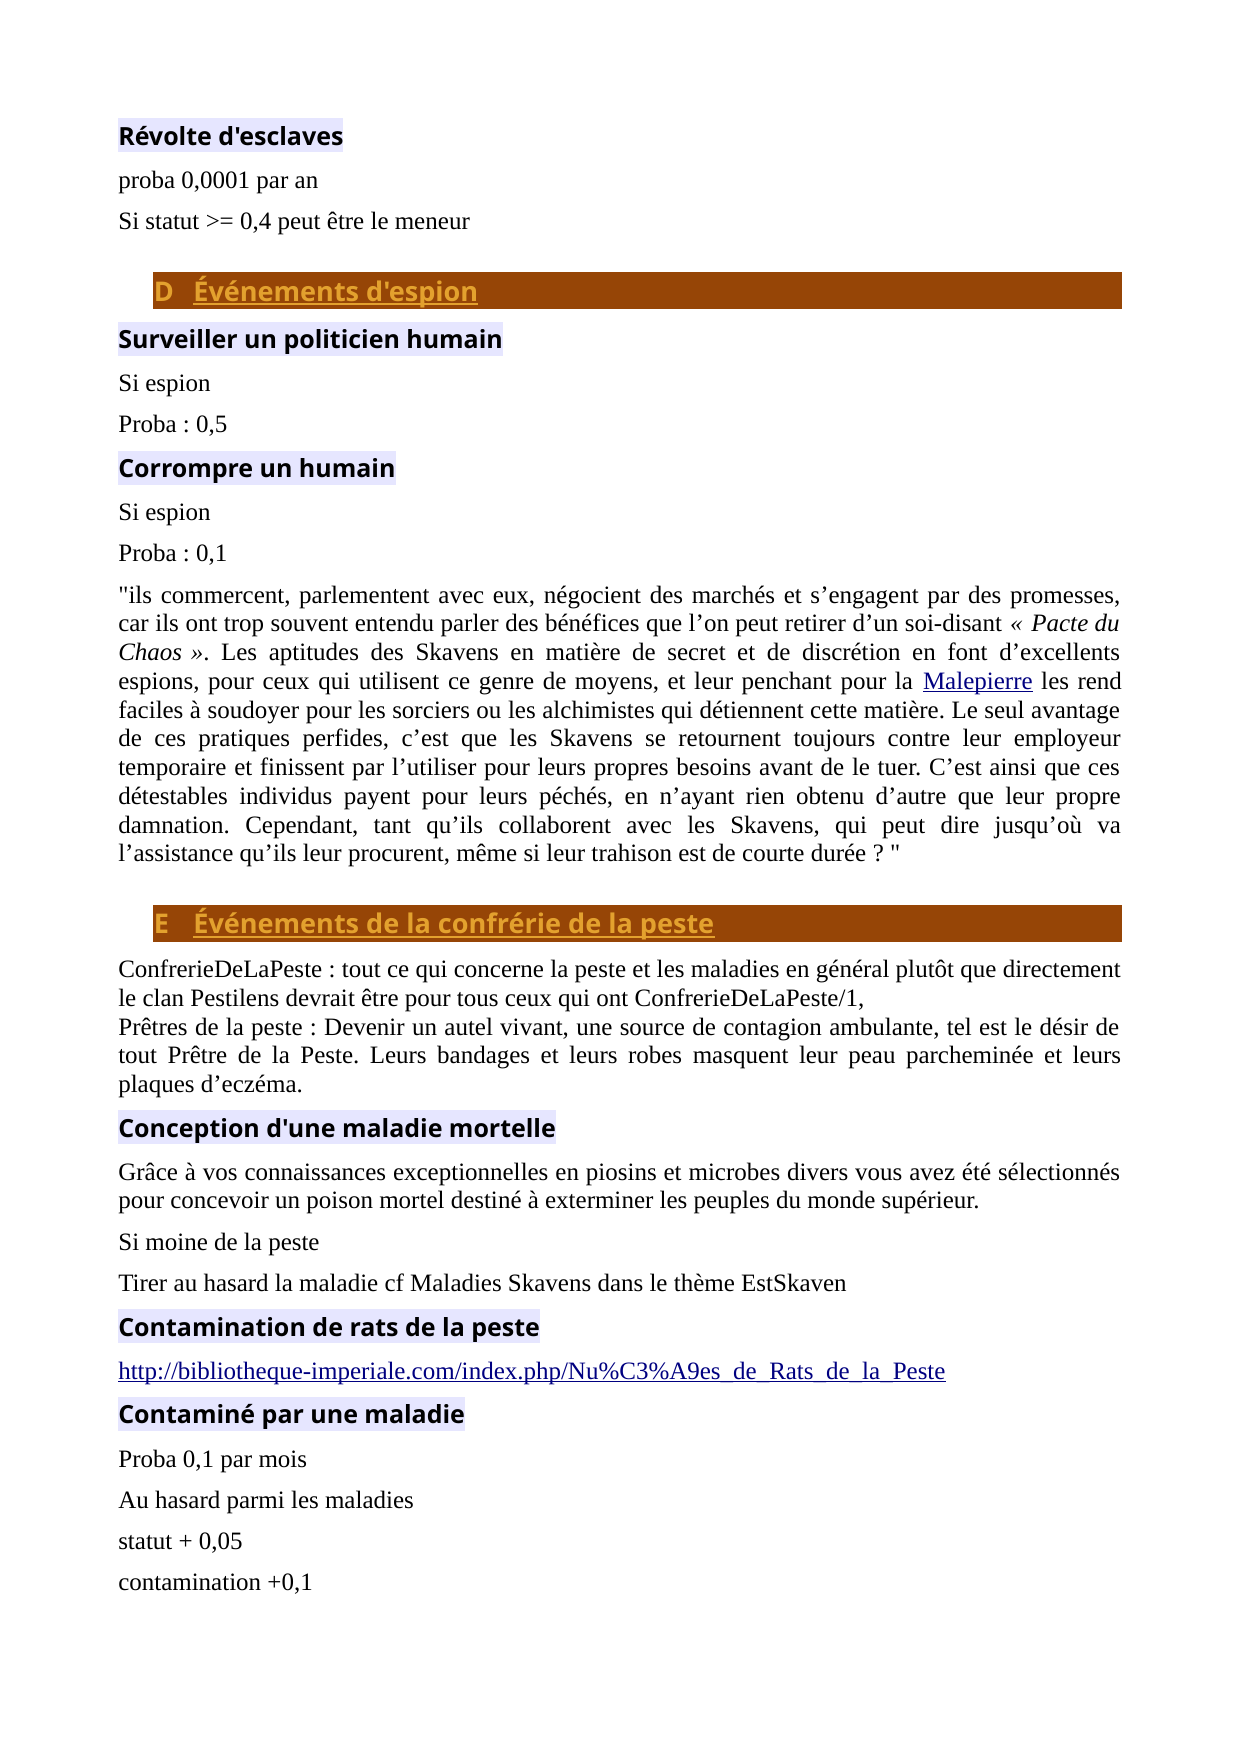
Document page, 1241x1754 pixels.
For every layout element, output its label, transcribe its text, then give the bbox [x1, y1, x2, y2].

subtitle Événements d'espion [153, 272, 1122, 309]
text Proba : 0,5 [118, 409, 1122, 438]
text Contamination de rats de la peste [540, 1309, 1122, 1343]
text http://bibliotheque-imperiale.com/index.php/Nu%C3%A9es_de_Rats_de_la_Peste [118, 1356, 1122, 1385]
text "ils commercent, parlementent avec eux, négocient des marchés et s’engagent par des promesses, car ils ont trop souvent entendu parler des bénéfices que l’on peut retirer d’un soi-disant « Pacte du Chaos ». Les aptitudes des Skavens en matière de secret et de discrétion en font d’excellents espions, pour ceux qui utilisent ce genre de moyens, et leur penchant pour la Malepierre les rend faciles à soudoyer pour les sorciers ou les alchimistes qui détiennent cette matière. Le seul avantage de ces pratiques perfides, c’est que les Skavens se retournent toujours contre leur employeur temporaire et finissent par l’utiliser pour leurs propres besoins avant de le tuer. C’est ainsi que ces détestables individus payent pour leurs péchés, en n’ayant rien obtenu d’autre que leur propre damnation. Cependant, tant qu’ils collaborent avec les Skavens, qui peut dire jusqu’où va l’assistance qu’ils leur procurent, même si leur trahison est de courte durée ? " [118, 580, 1122, 867]
text Révolte d'esclaves [343, 118, 1122, 152]
text Conception d'une maladie mortelle [556, 1110, 1122, 1144]
text Proba : 0,1 [118, 538, 1122, 567]
text Si espion [118, 497, 1122, 526]
text Si moine de la peste [118, 1227, 1122, 1256]
subtitle Événements de la confrérie de la peste [153, 905, 1122, 942]
text Contaminé par une maladie [465, 1397, 1122, 1431]
text Au hasard parmi les maladies [118, 1485, 1122, 1514]
text Si statut >= 0,4 peut être le meneur [118, 206, 1122, 235]
text proba 0,0001 par an [118, 165, 1122, 193]
text Proba 0,1 par mois [118, 1444, 1122, 1472]
text Grâce à vos connaissances exceptionnelles en piosins et microbes divers vous avez été sélectionnés pour concevoir un poison mortel destiné à exterminer les peuples du monde supérieur. [118, 1157, 1122, 1214]
text contamination +0,1 [118, 1567, 1122, 1596]
text Corrompre un humain [396, 451, 1122, 485]
text Tirer au hasard la maladie cf Maladies Skavens dans le thème EstSkaven [118, 1268, 1122, 1297]
text Prêtres de la peste : Devenir un autel vivant, une source de contagion ambulante, tel est le désir de tout Prêtre de la Peste. Leurs bandages et leurs robes masquent leur peau parcheminée et leurs plaques d’eczéma. [118, 1012, 1122, 1098]
text statut + 0,05 [118, 1526, 1122, 1555]
text ConfrerieDeLaPeste : tout ce qui concerne la peste et les maladies en général plutôt que directement le clan Pestilens devrait être pour tous ceux qui ont ConfrerieDeLaPeste/1, [118, 954, 1122, 1012]
text Si espion [118, 368, 1122, 397]
text Surveiller un politicien humain [503, 322, 1122, 356]
